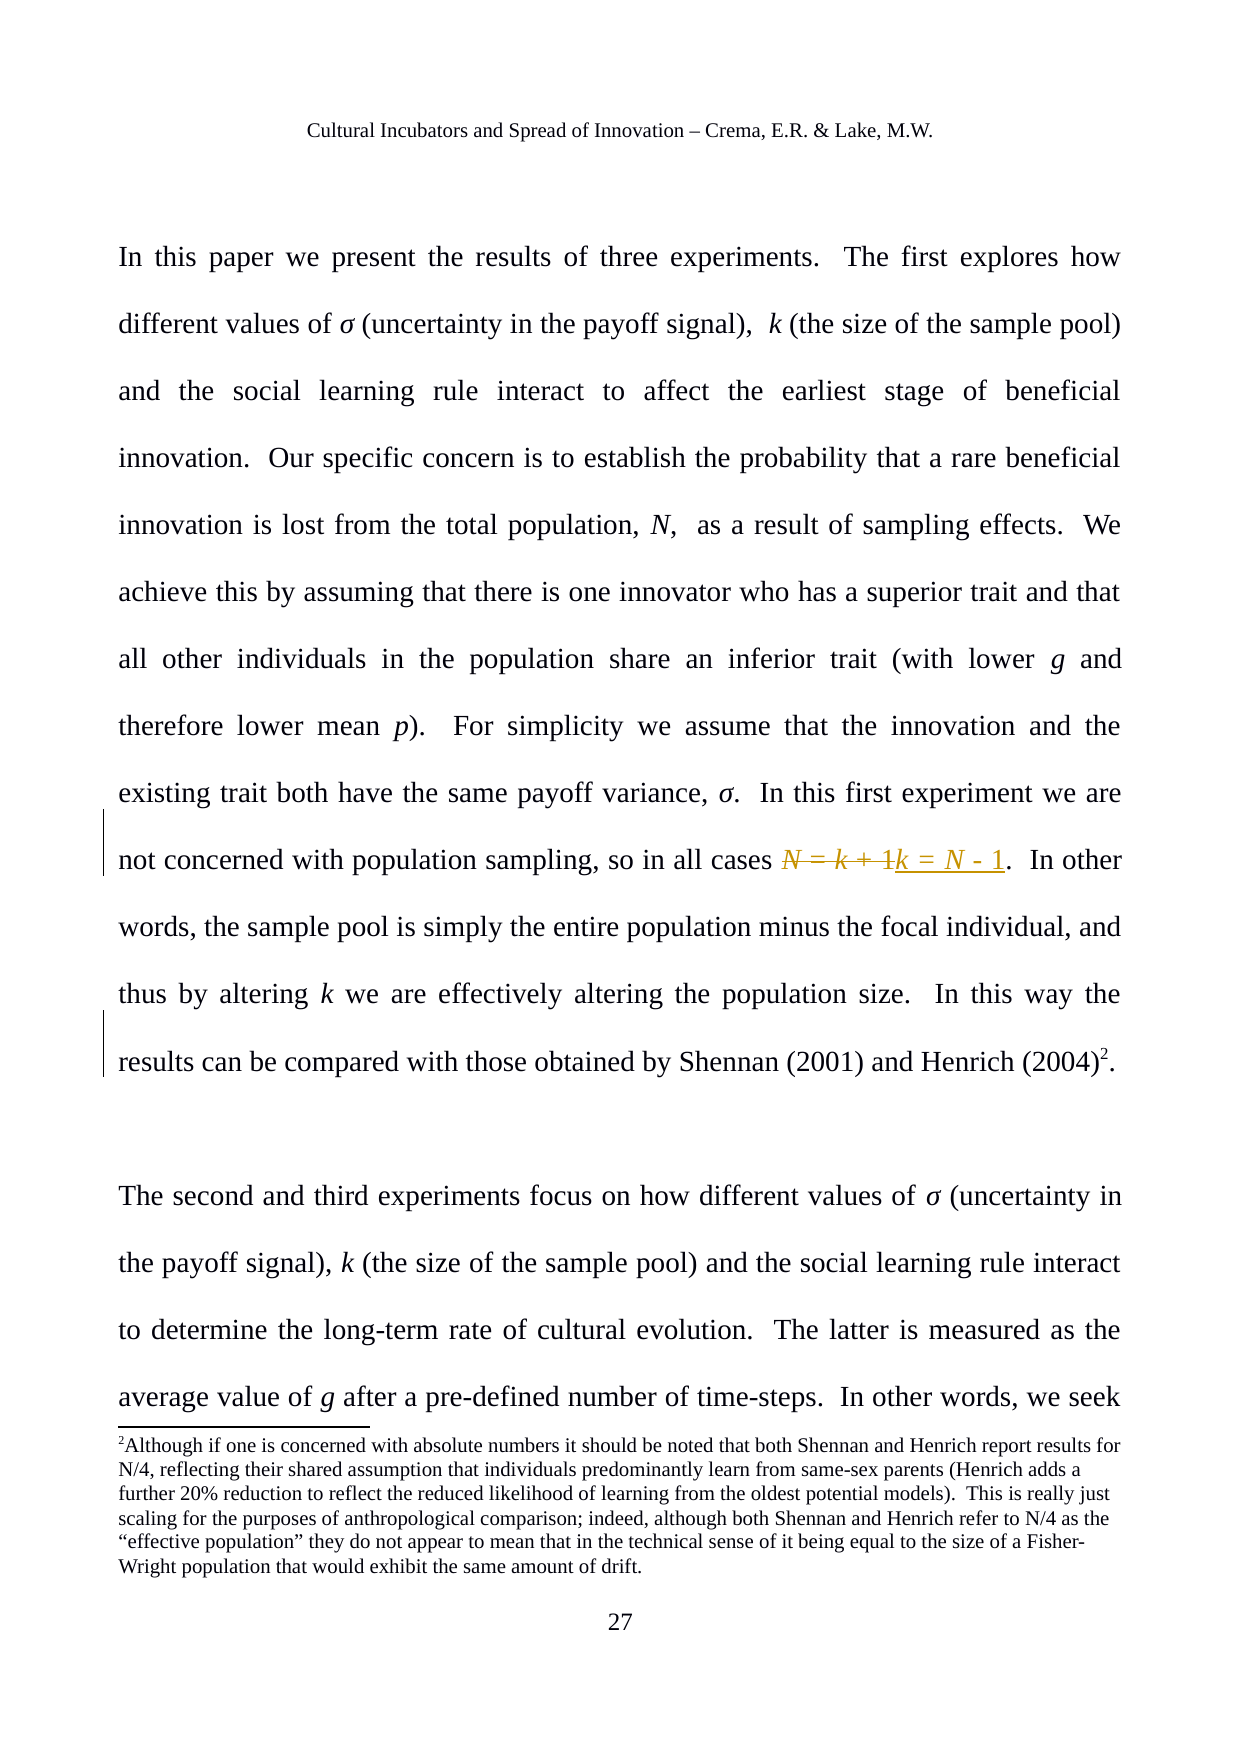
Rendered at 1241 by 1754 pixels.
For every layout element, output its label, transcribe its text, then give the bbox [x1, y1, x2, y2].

text In this paper we present the results of three experiments. The first explores how different values of σ (uncertainty in the payoff signal), k (the size of the sample pool) and the social learning rule interact to affect the earliest stage of beneficial innovation. Our specific concern is to establish the probability that a rare beneficial innovation is lost from the total population, N, as a result of sampling effects. We achieve this by assuming that there is one innovator who has a superior trait and that all other individuals in the population share an inferior trait (with lower g and therefore lower mean p). For simplicity we assume that the innovation and the existing trait both have the same payoff variance, σ. In this first experiment we are not concerned with population sampling, so in all cases k = N - 1. In other words, the sample pool is simply the entire population minus the focal individual, and thus by altering k we are effectively altering the population size. In this way the results can be compared with those obtained by Shennan (2001) and Henrich (2004). [118, 239, 1122, 1077]
text The second and third experiments focus on how different values of σ (uncertainty in the payoff signal), k (the size of the sample pool) and the social learning rule interact to determine the long-term rate of cultural evolution. The latter is measured as the average value of g after a pre-defined number of time-steps. In other words, we seek [118, 1178, 1122, 1413]
text Although if one is concerned with absolute numbers it should be noted that both Shennan and Henrich report results for N/4, reflecting their shared assumption that individuals predominantly learn from same-sex parents (Henrich adds a further 20% reduction to reflect the reduced likelihood of learning from the oldest potential models). This is really just scaling for the purposes of anthropological comparison; indeed, although both Shennan and Henrich refer to N/4 as the “effective population” they do not appear to mean that in the technical sense of it being equal to the size of a Fisher-Wright population that would exhibit the same amount of drift. [118, 1433, 1122, 1578]
